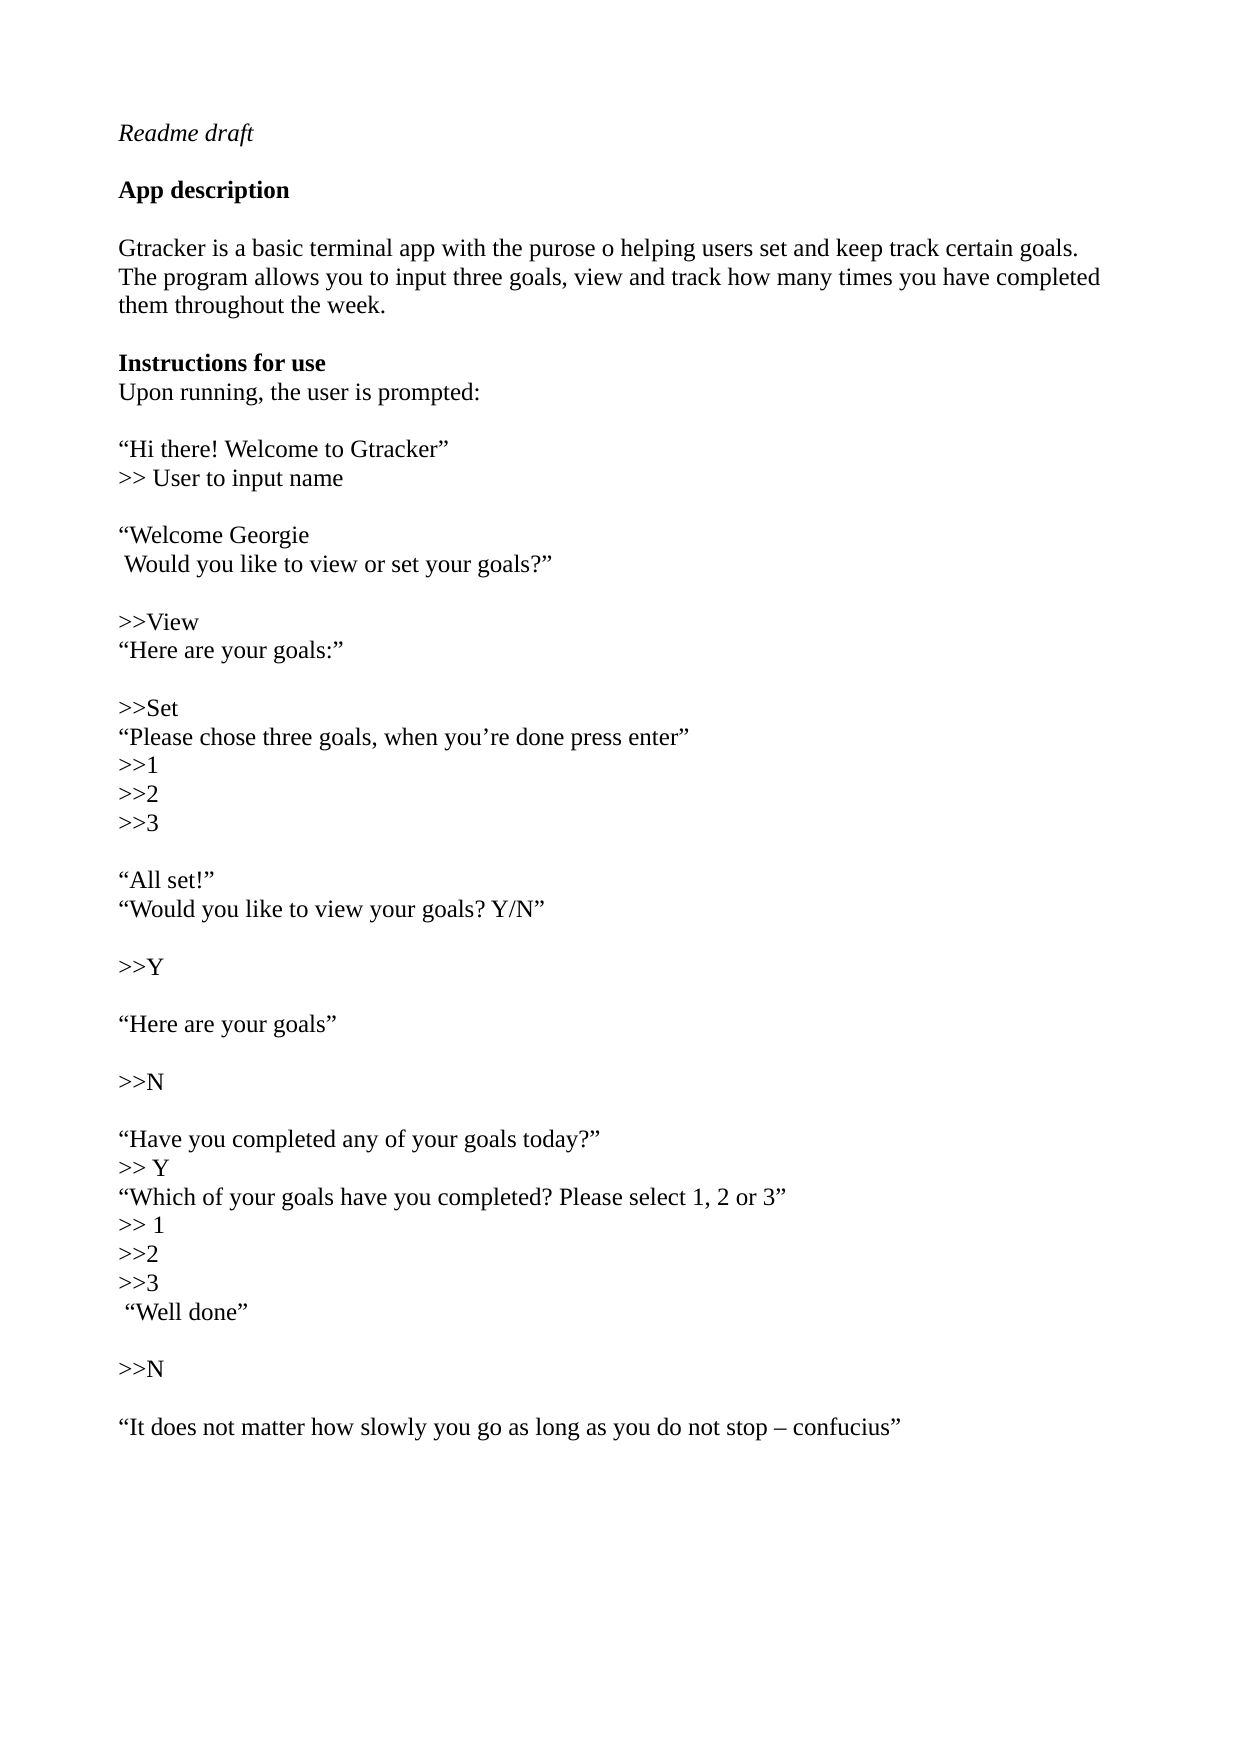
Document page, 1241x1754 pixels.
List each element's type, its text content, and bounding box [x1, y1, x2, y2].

text Upon running, the user is prompted: [118, 377, 1122, 406]
text >>3 [118, 1268, 1122, 1297]
text >>N [118, 1354, 1122, 1383]
text Gtracker is a basic terminal app with the purose o helping users set and keep track certain goals. The program allows you to input three goals, view and track how many times you have completed them throughout the week. [118, 233, 1122, 319]
text “Well done” [118, 1297, 1122, 1326]
text Readme draft [118, 118, 1122, 147]
text “Here are your goals:” [118, 636, 1122, 664]
text “Which of your goals have you completed? Please select 1, 2 or 3” [118, 1182, 1122, 1211]
text >>View [118, 607, 1122, 636]
text >>2 [118, 779, 1122, 808]
text “It does not matter how slowly you go as long as you do not stop – confucius” [118, 1412, 1122, 1441]
text “All set!” [118, 866, 1122, 894]
text “Would you like to view your goals? Y/N” [118, 894, 1122, 923]
text “Here are your goals” [118, 1009, 1122, 1038]
text >>1 [118, 751, 1122, 779]
text >> 1 [118, 1211, 1122, 1239]
text >> Y [118, 1153, 1122, 1182]
text >>3 [118, 808, 1122, 837]
text “Have you completed any of your goals today?” [118, 1124, 1122, 1153]
text >>N [118, 1067, 1122, 1096]
text “Please chose three goals, when you’re done press enter” [118, 722, 1122, 751]
text >>2 [118, 1239, 1122, 1268]
text Would you like to view or set your goals?” [118, 549, 1122, 578]
text >>Set [118, 693, 1122, 722]
text App description [118, 176, 1122, 204]
text >> User to input name [118, 463, 1122, 492]
text “Welcome Georgie [118, 521, 1122, 549]
text Instructions for use [118, 348, 1122, 377]
text >>Y [118, 952, 1122, 981]
text “Hi there! Welcome to Gtracker” [118, 434, 1122, 463]
